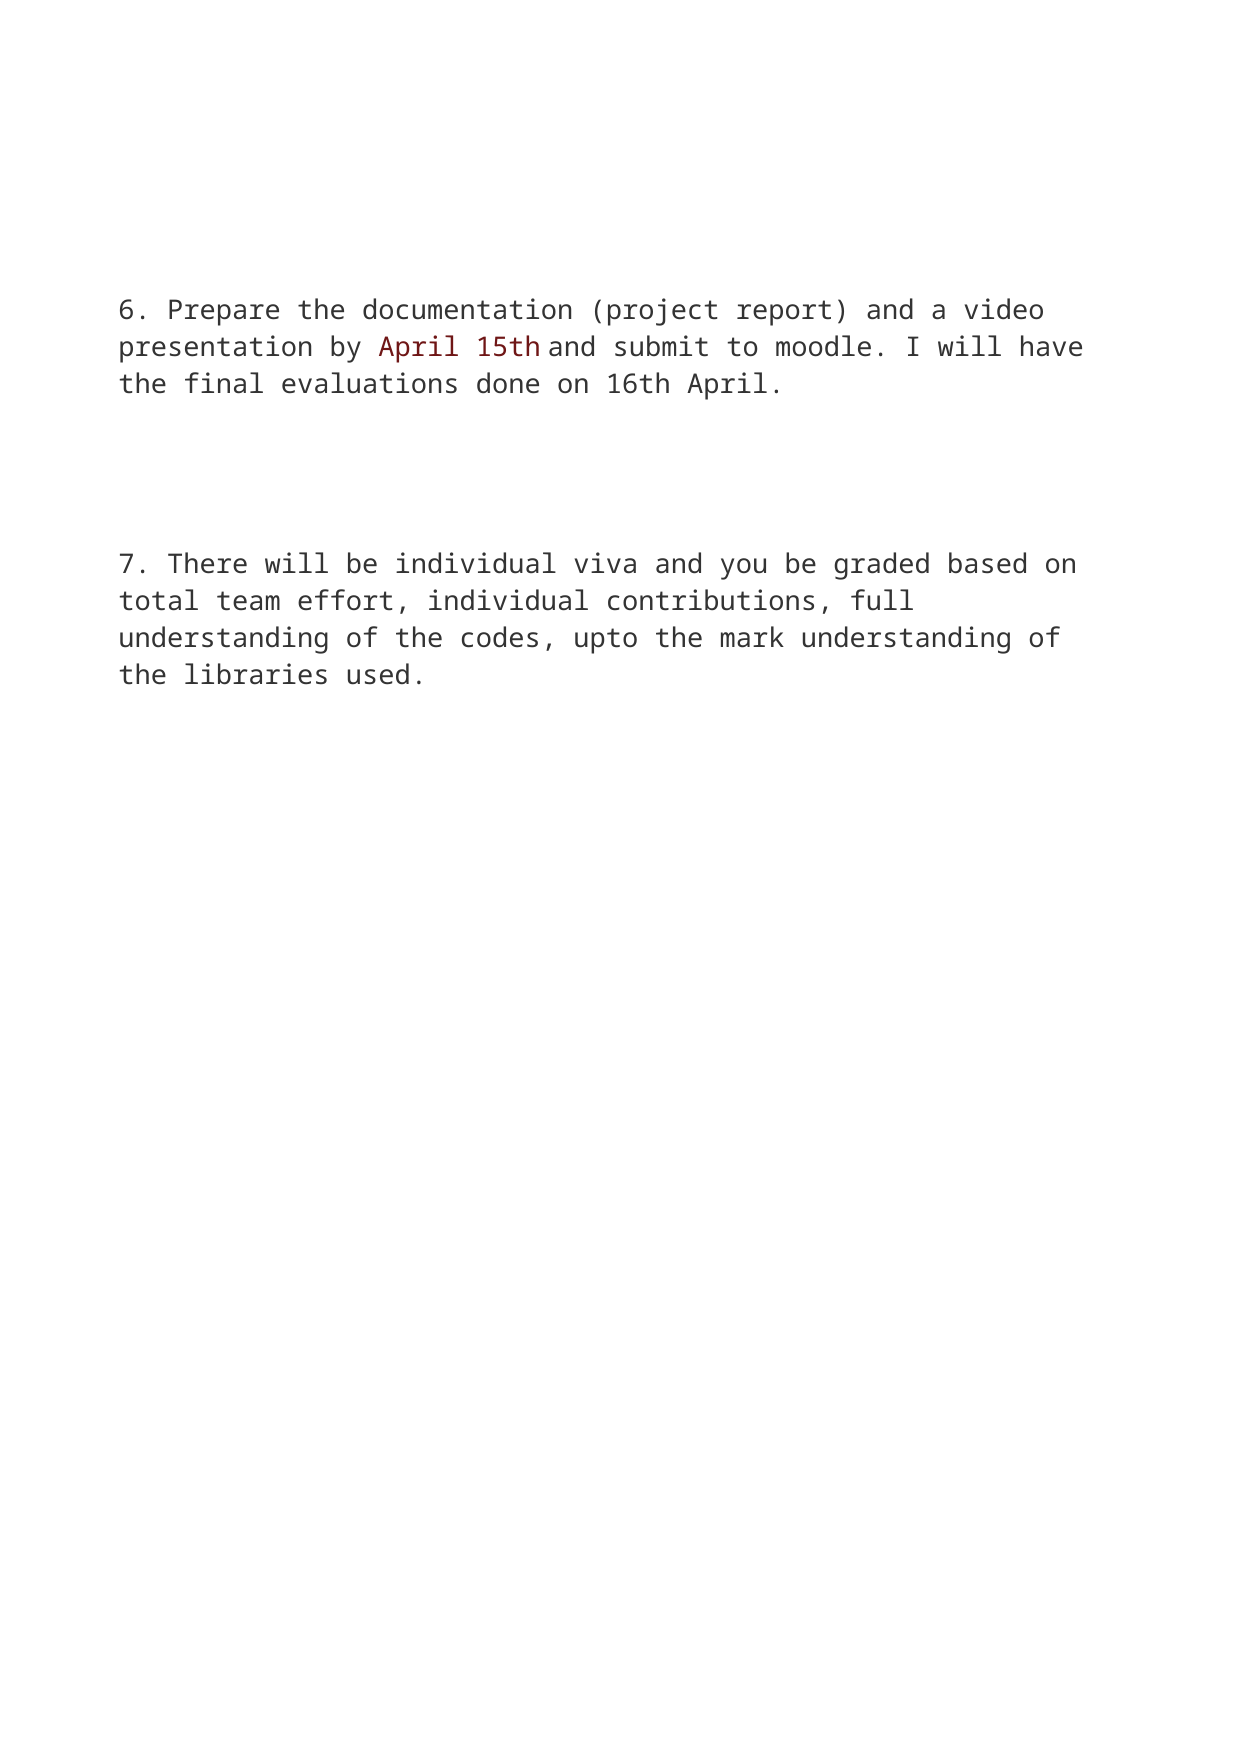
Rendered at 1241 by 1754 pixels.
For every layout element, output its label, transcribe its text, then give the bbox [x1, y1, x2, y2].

text 6. Prepare the documentation (project report) and a video presentation by April 15th and submit to moodle. I will have the final evaluations done on 16th April. [118, 291, 1122, 401]
text 7. There will be individual viva and you be graded based on total team effort, individual contributions, full understanding of the codes, upto the mark understanding of the libraries used. [118, 545, 1122, 692]
